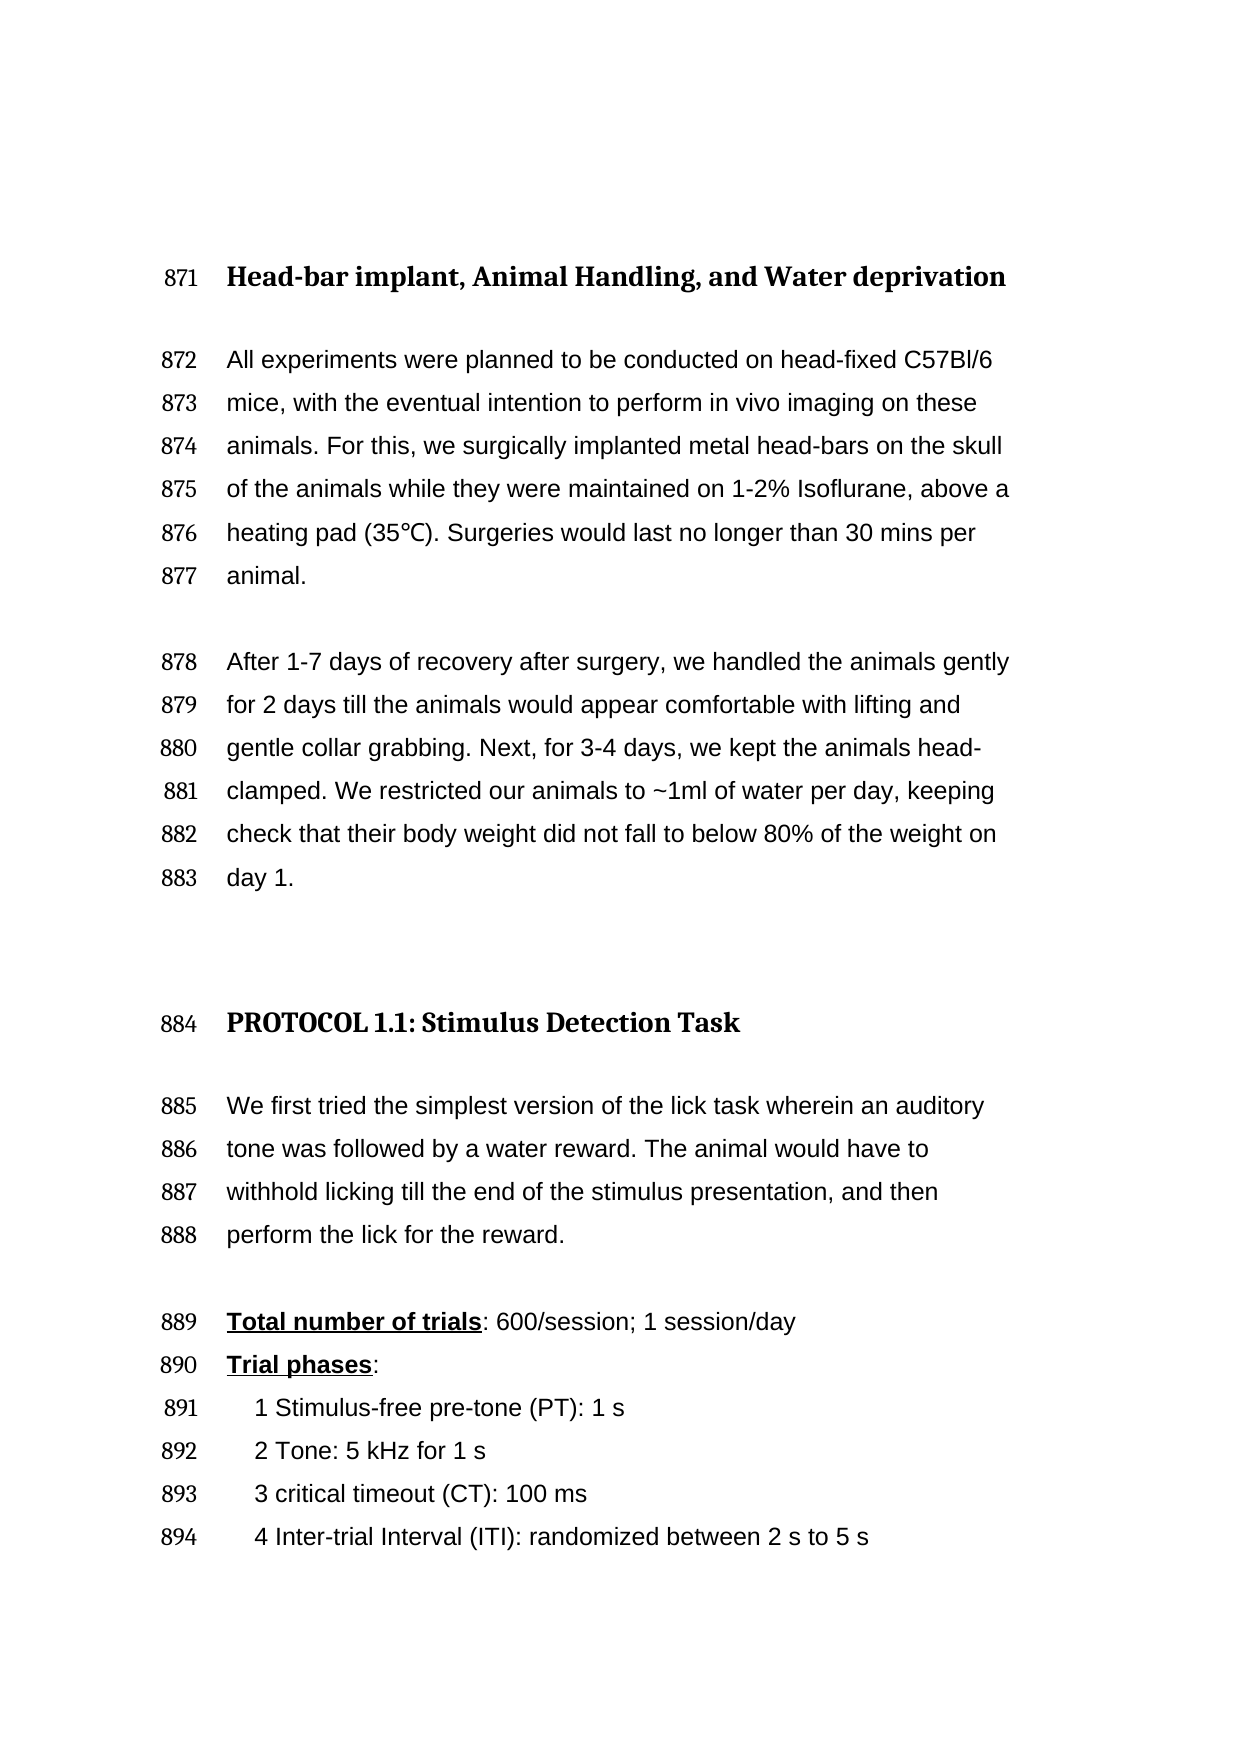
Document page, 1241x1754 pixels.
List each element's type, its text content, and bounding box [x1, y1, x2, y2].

subtitle Head-bar implant, Animal Handling, and Water deprivation [226, 260, 1014, 293]
subtitle PROTOCOL 1.1: Stimulus Detection Task [226, 1006, 1014, 1039]
text We first tried the simplest version of the lick task wherein an auditory tone was followed by a water reward. The animal would have to withhold licking till the end of the stimulus presentation, and then perform the lick for the reward. [226, 1091, 1014, 1249]
text All experiments were planned to be conducted on head-fixed C57Bl/6 mice, with the eventual intention to perform in vivo imaging on these animals. For this, we surgically implanted metal head-bars on the skull of the animals while they were maintained on 1-2% Isoflurane, above a heating pad (35℃). Surgeries would last no longer than 30 mins per animal. [226, 345, 1014, 589]
text 2 Tone: 5 kHz for 1 s [226, 1436, 1014, 1464]
text 4 Inter-trial Interval (ITI): randomized between 2 s to 5 s [226, 1522, 1014, 1551]
text After 1-7 days of recovery after surgery, we handled the animals gently for 2 days till the animals would appear comfortable with lifting and gentle collar grabbing. Next, for 3-4 days, we kept the animals head-clamped. We restricted our animals to ~1ml of water per day, keeping check that their body weight did not fall to below 80% of the weight on day 1. [226, 647, 1014, 891]
text Total number of trials: 600/session; 1 session/day [226, 1306, 1014, 1335]
text Trial phases: [226, 1349, 1014, 1378]
text 1 Stimulus-free pre-tone (PT): 1 s [226, 1393, 1014, 1421]
text 3 critical timeout (CT): 100 ms [226, 1479, 1014, 1508]
